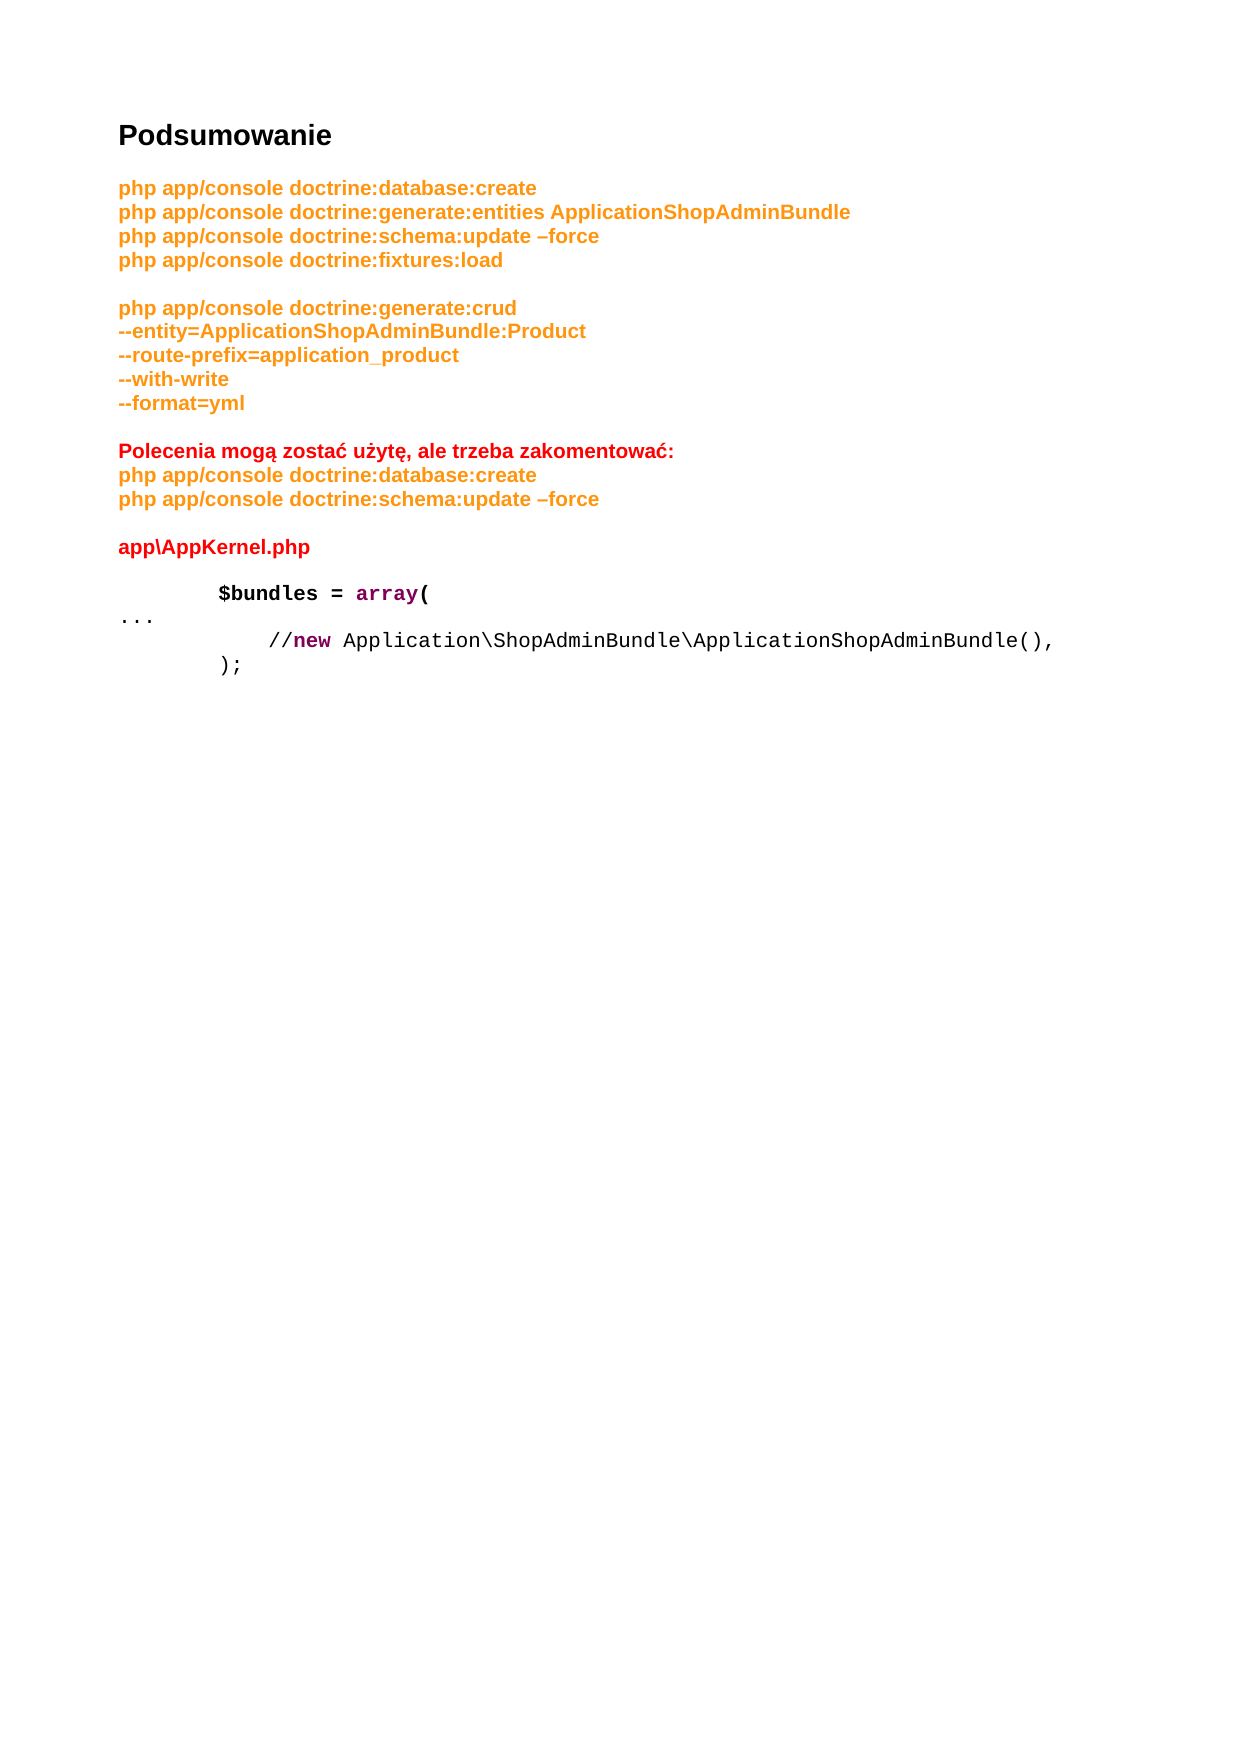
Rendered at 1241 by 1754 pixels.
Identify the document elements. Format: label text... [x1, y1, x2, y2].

text php app/console doctrine:database:create [118, 176, 1122, 199]
text php app/console doctrine:schema:update –force [118, 223, 1122, 247]
text Polecenia mogą zostać użytę, ale trzeba zakomentować: [118, 439, 1122, 463]
text php app/console doctrine:generate:crud [118, 295, 1122, 319]
text php app/console doctrine:fixtures:load [118, 247, 1122, 271]
text --format=yml [118, 391, 1122, 415]
text Podsumowanie [118, 118, 1122, 152]
text --entity=ApplicationShopAdminBundle:Product [118, 319, 1122, 343]
text php app/console doctrine:schema:update –force [118, 487, 1122, 511]
text //new Application\ShopAdminBundle\ApplicationShopAdminBundle(), [118, 630, 1122, 654]
text --route-prefix=application_product [118, 343, 1122, 367]
text $bundles = array( [118, 583, 1122, 607]
text ... [118, 607, 1122, 630]
text php app/console doctrine:database:create [118, 463, 1122, 487]
text app\AppKernel.php [118, 535, 1122, 559]
text --with-write [118, 367, 1122, 391]
text php app/console doctrine:generate:entities ApplicationShopAdminBundle [118, 199, 1122, 223]
text ); [118, 654, 1122, 677]
